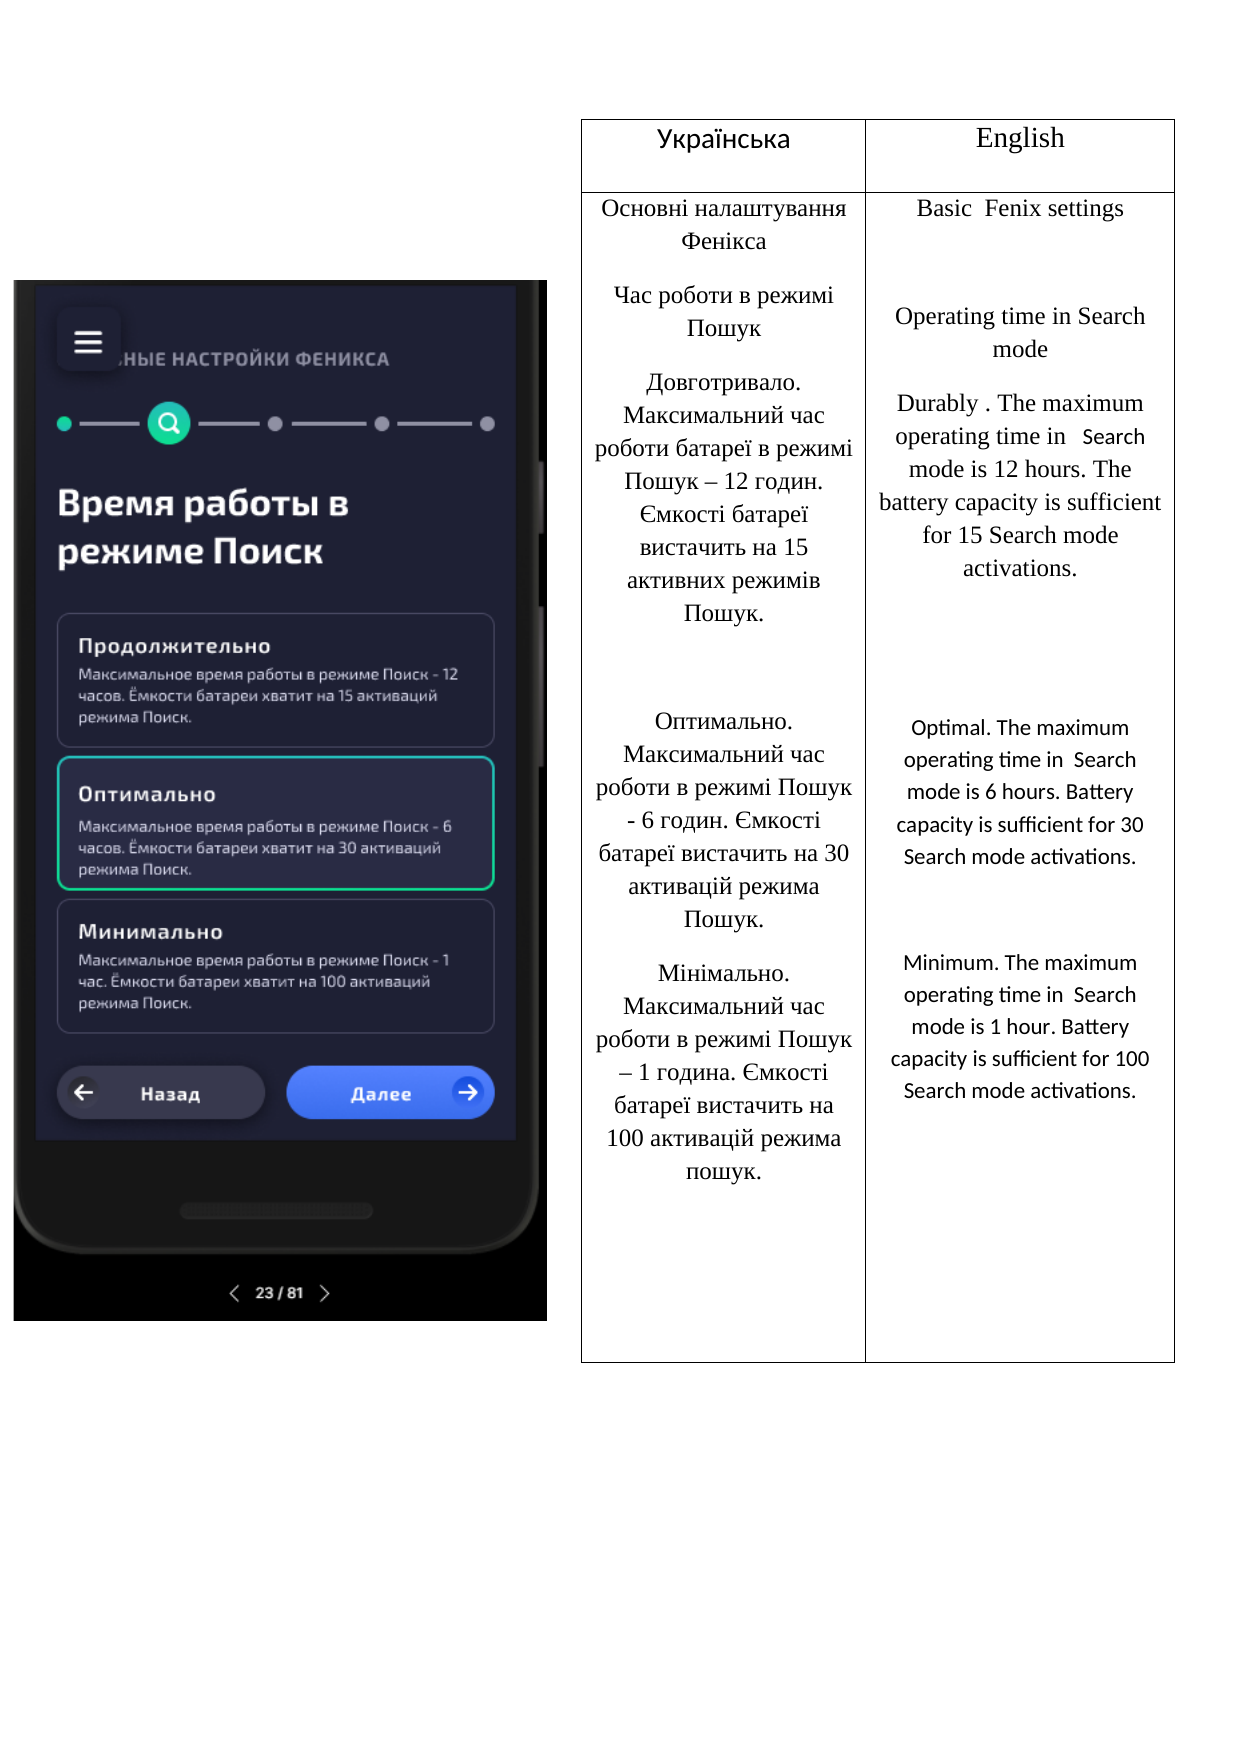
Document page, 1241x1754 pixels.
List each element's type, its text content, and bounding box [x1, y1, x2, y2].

table_header Українська [582, 120, 865, 192]
table_header English [866, 120, 1174, 192]
table_cell Основні налаштування Фенікса Час роботи в режимі Пошук Довготривало. Максимальний час роботи батареї в режимі Пошук – 12 годин. Ємкості батареї вистачить на 15 активних режимів Пошук. Оптимально. Максимальний час роботи в режимі Пошук - 6 годин. Ємкості батареї вистачить на 30 активацій режима Пошук. Мінімально. Максимальний час роботи в режимі Пошук – 1 година. Ємкості батареї вистачить на 100 активацій режима пошук. [582, 193, 865, 1362]
picture [13, 280, 547, 1321]
table_cell Basic Fenix settings Operating time in Search mode Durably . The maximum operating time in Search mode is 12 hours. The battery capacity is sufficient for 15 Search mode activations. Optimal. The maximum operating time in Search mode is 6 hours. Battery capacity is sufficient for 30 Search mode activations. Minimum. The maximum operating time in Search mode is 1 hour. Battery capacity is sufficient for 100 Search mode activations. [866, 193, 1174, 1362]
